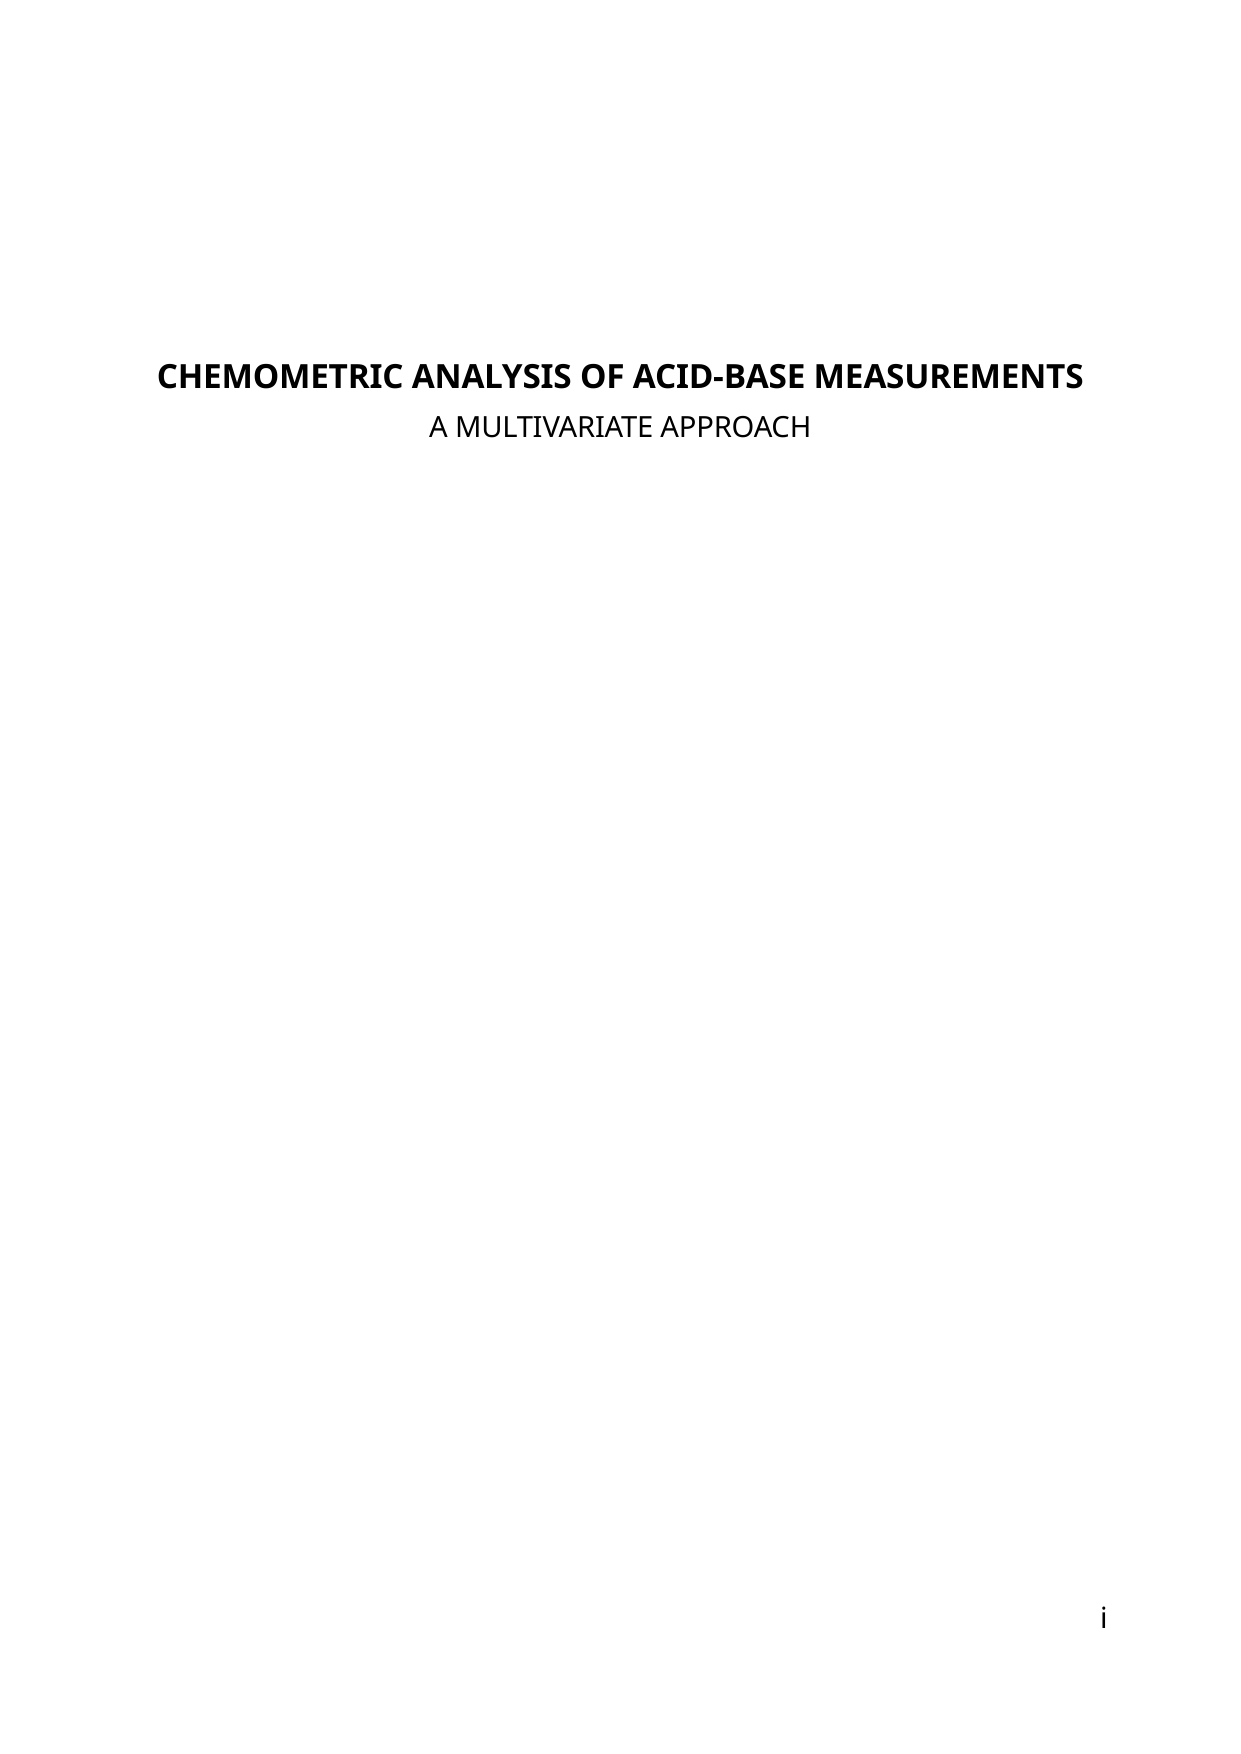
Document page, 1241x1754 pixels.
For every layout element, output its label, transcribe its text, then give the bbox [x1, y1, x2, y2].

text A multivariate approach [156, 396, 1084, 448]
text Chemometric analysis of acid-base measurements [156, 359, 1084, 396]
